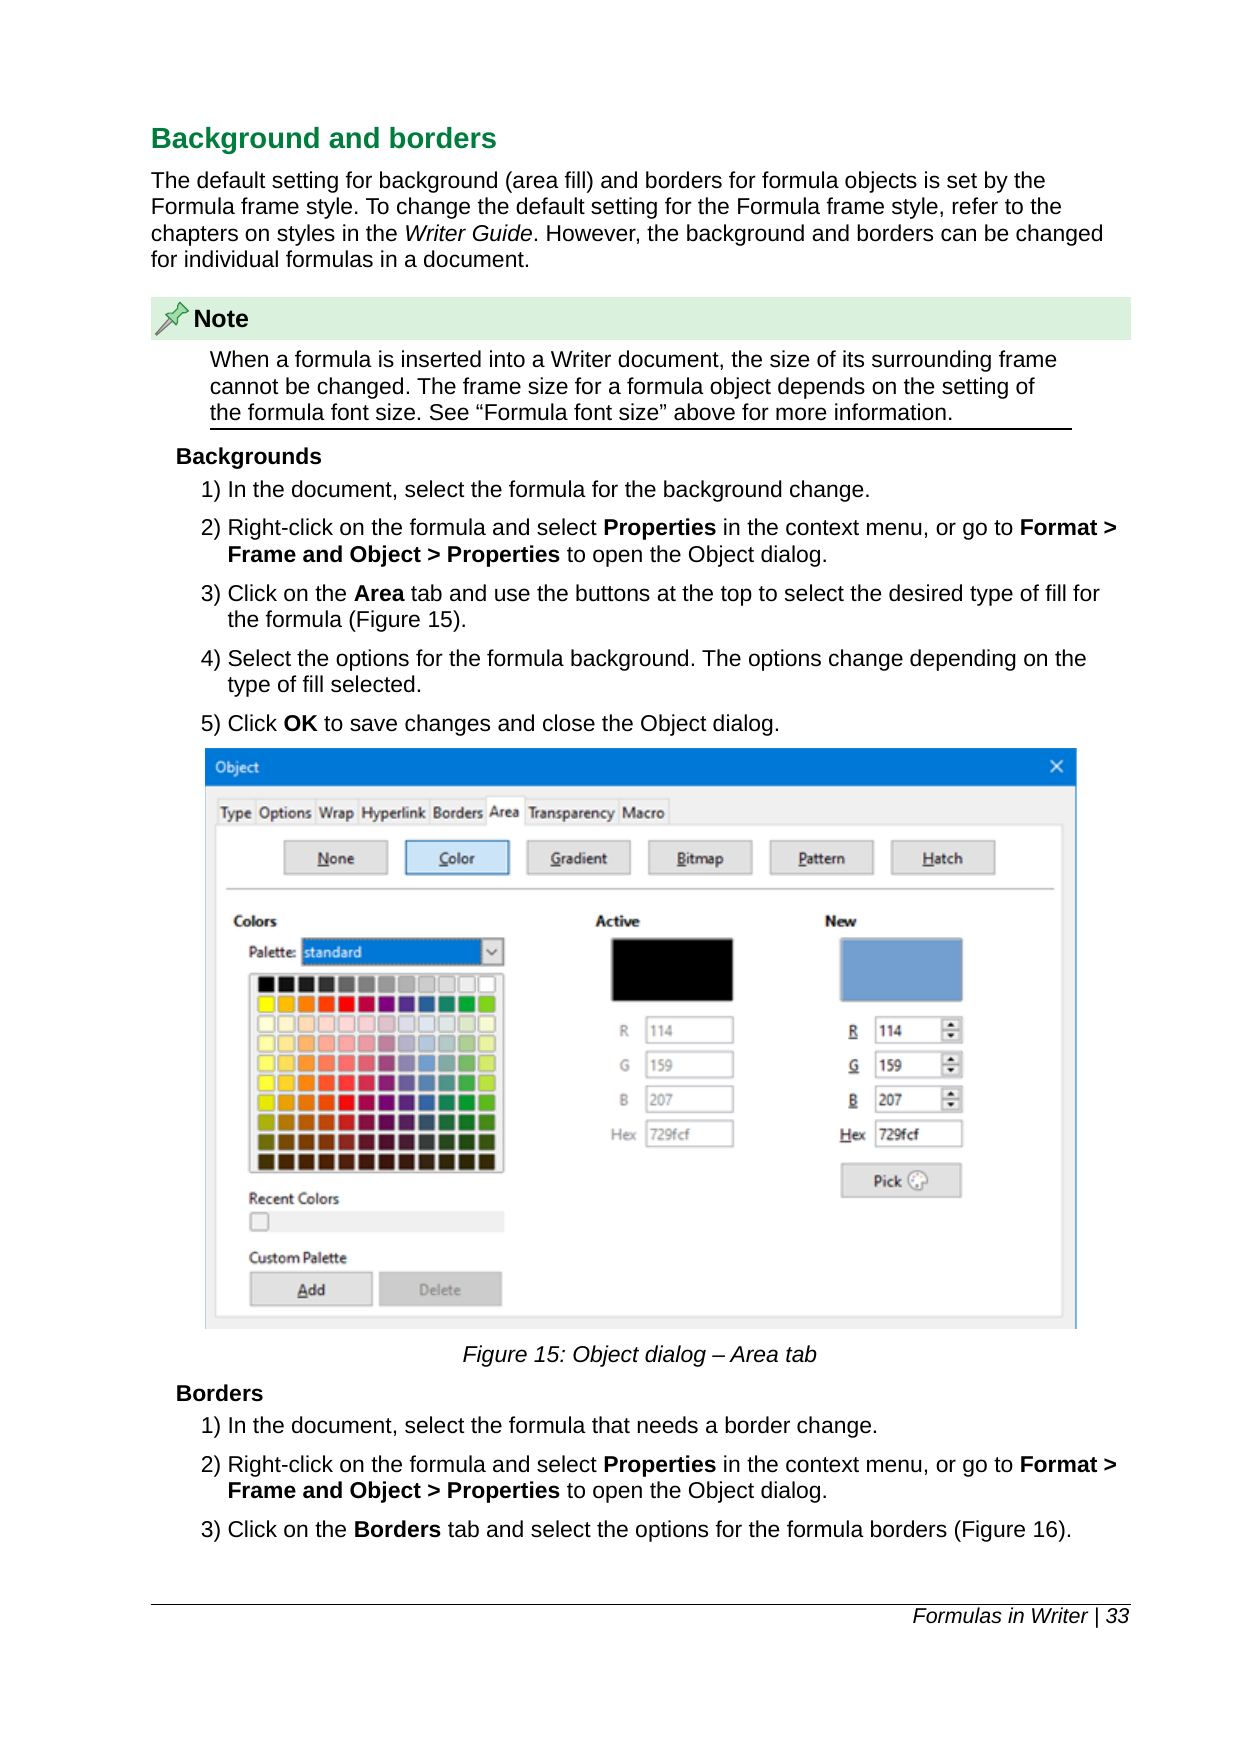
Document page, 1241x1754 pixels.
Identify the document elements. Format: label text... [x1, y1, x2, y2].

list Right-click on the formula and select Properties in the context menu, or go to Format > Frame and Object > Properties to open the Object dialog. [227, 1451, 1131, 1504]
text When a formula is inserted into a Writer document, the size of its surrounding frame cannot be changed. The frame size for a formula object depends on the setting of the formula font size. See “Formula font size” above for more information. [209, 346, 1072, 430]
list Select the options for the formula background. The options change depending on the type of fill selected. [227, 645, 1131, 697]
text Figure 15: Object dialog – Area tab [205, 1341, 1077, 1367]
list In the document, select the formula for the background change. [227, 476, 1131, 502]
list In the document, select the formula that needs a border change. [227, 1412, 1131, 1438]
subtitle Background and borders [151, 121, 1131, 154]
text Backgrounds [176, 443, 1131, 469]
text The default setting for background (area fill) and borders for formula objects is set by the Formula frame style. To change the default setting for the Formula frame style, refer to the chapters on styles in the Writer Guide. However, the background and borders can be changed for individual formulas in a document. [151, 167, 1131, 272]
list Right-click on the formula and select Properties in the context menu, or go to Format > Frame and Object > Properties to open the Object dialog. [227, 514, 1131, 567]
list Click OK to save changes and close the Object dialog. [227, 710, 1131, 736]
list Click on the Area tab and use the buttons at the top to select the desired type of fill for the formula (Figure 15). [227, 579, 1131, 632]
picture [205, 748, 1077, 1329]
text Borders [176, 1379, 1131, 1406]
list Click on the Borders tab and select the options for the formula borders (Figure 16). [227, 1516, 1131, 1542]
subtitle Note [151, 297, 1131, 340]
